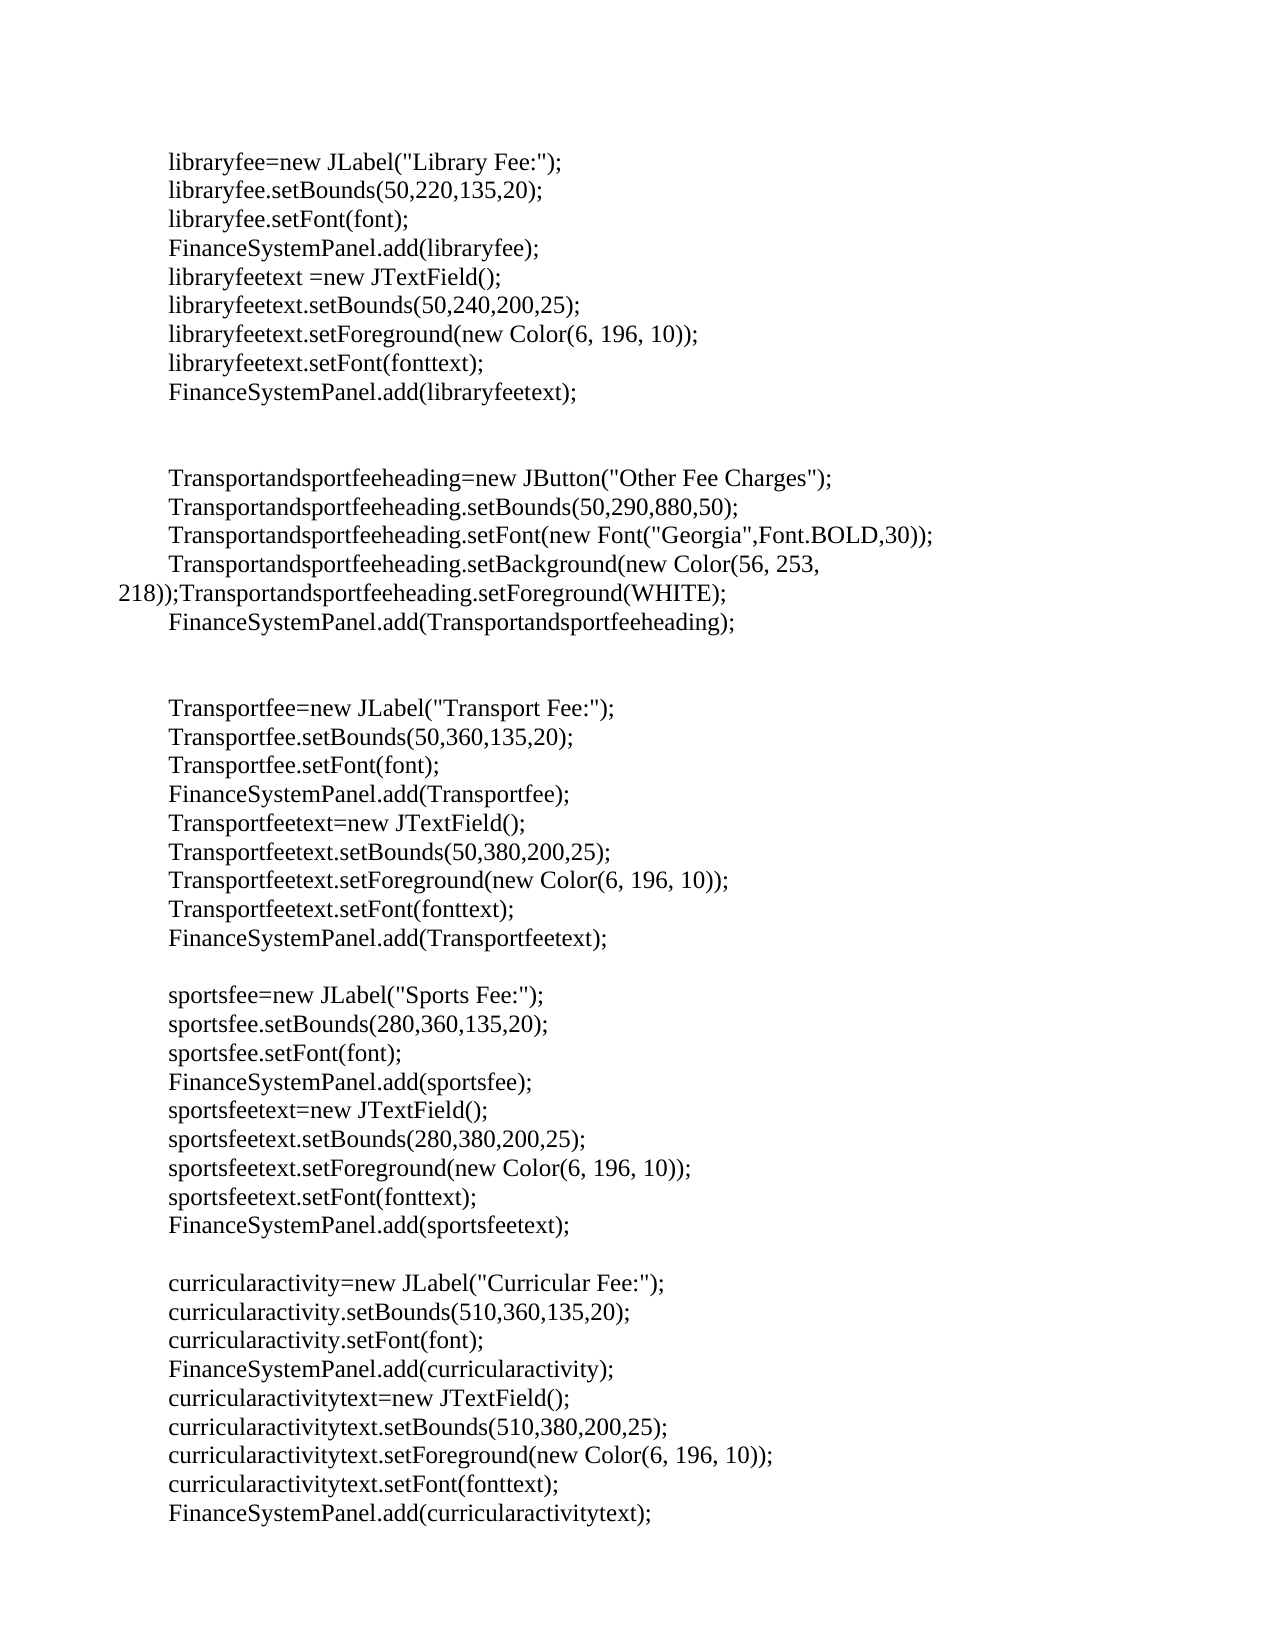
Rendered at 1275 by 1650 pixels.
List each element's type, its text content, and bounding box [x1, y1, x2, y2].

text sportsfeetext.setFont(fonttext); [118, 1182, 1157, 1211]
text FinanceSystemPanel.add(sportsfee); [118, 1067, 1157, 1096]
text Transportfeetext.setFont(fonttext); [118, 894, 1157, 923]
text Transportandsportfeeheading=new JButton("Other Fee Charges"); [118, 463, 1157, 492]
text Transportandsportfeeheading.setBounds(50,290,880,50); [118, 492, 1157, 521]
text FinanceSystemPanel.add(libraryfeetext); [118, 377, 1157, 406]
text libraryfeetext =new JTextField(); [118, 262, 1157, 291]
text libraryfeetext.setBounds(50,240,200,25); [118, 291, 1157, 319]
text libraryfee=new JLabel("Library Fee:"); [118, 147, 1157, 176]
text FinanceSystemPanel.add(sportsfeetext); [118, 1211, 1157, 1239]
text sportsfeetext.setBounds(280,380,200,25); [118, 1124, 1157, 1153]
text Transportfee.setFont(font); [118, 751, 1157, 779]
text FinanceSystemPanel.add(Transportandsportfeeheading); [118, 607, 1157, 636]
text FinanceSystemPanel.add(libraryfee); [118, 233, 1157, 262]
text sportsfee.setFont(font); [118, 1038, 1157, 1067]
text Transportandsportfeeheading.setFont(new Font("Georgia",Font.BOLD,30)); [118, 521, 1157, 549]
text sportsfee.setBounds(280,360,135,20); [118, 1009, 1157, 1038]
text curricularactivity.setBounds(510,360,135,20); [118, 1297, 1157, 1326]
text sportsfeetext=new JTextField(); [118, 1096, 1157, 1124]
text libraryfeetext.setForeground(new Color(6, 196, 10)); [118, 319, 1157, 348]
text curricularactivitytext.setForeground(new Color(6, 196, 10)); [118, 1441, 1157, 1469]
text FinanceSystemPanel.add(Transportfee); [118, 779, 1157, 808]
text libraryfee.setFont(font); [118, 204, 1157, 233]
text curricularactivity=new JLabel("Curricular Fee:"); [118, 1268, 1157, 1297]
text Transportfeetext.setForeground(new Color(6, 196, 10)); [118, 866, 1157, 894]
text Transportfeetext=new JTextField(); [118, 808, 1157, 837]
text curricularactivity.setFont(font); [118, 1326, 1157, 1354]
text Transportandsportfeeheading.setBackground(new Color(56, 253, 218));Transportandsportfeeheading.setForeground(WHITE); [118, 549, 1157, 607]
text FinanceSystemPanel.add(Transportfeetext); [118, 923, 1157, 952]
text curricularactivitytext.setFont(fonttext); [118, 1469, 1157, 1498]
text Transportfeetext.setBounds(50,380,200,25); [118, 837, 1157, 866]
text curricularactivitytext.setBounds(510,380,200,25); [118, 1412, 1157, 1441]
text Transportfee=new JLabel("Transport Fee:"); [118, 693, 1157, 722]
text libraryfee.setBounds(50,220,135,20); [118, 176, 1157, 204]
text FinanceSystemPanel.add(curricularactivitytext); [118, 1498, 1157, 1527]
text sportsfee=new JLabel("Sports Fee:"); [118, 981, 1157, 1009]
text Transportfee.setBounds(50,360,135,20); [118, 722, 1157, 751]
text libraryfeetext.setFont(fonttext); [118, 348, 1157, 377]
text FinanceSystemPanel.add(curricularactivity); [118, 1354, 1157, 1383]
text sportsfeetext.setForeground(new Color(6, 196, 10)); [118, 1153, 1157, 1182]
text curricularactivitytext=new JTextField(); [118, 1383, 1157, 1412]
